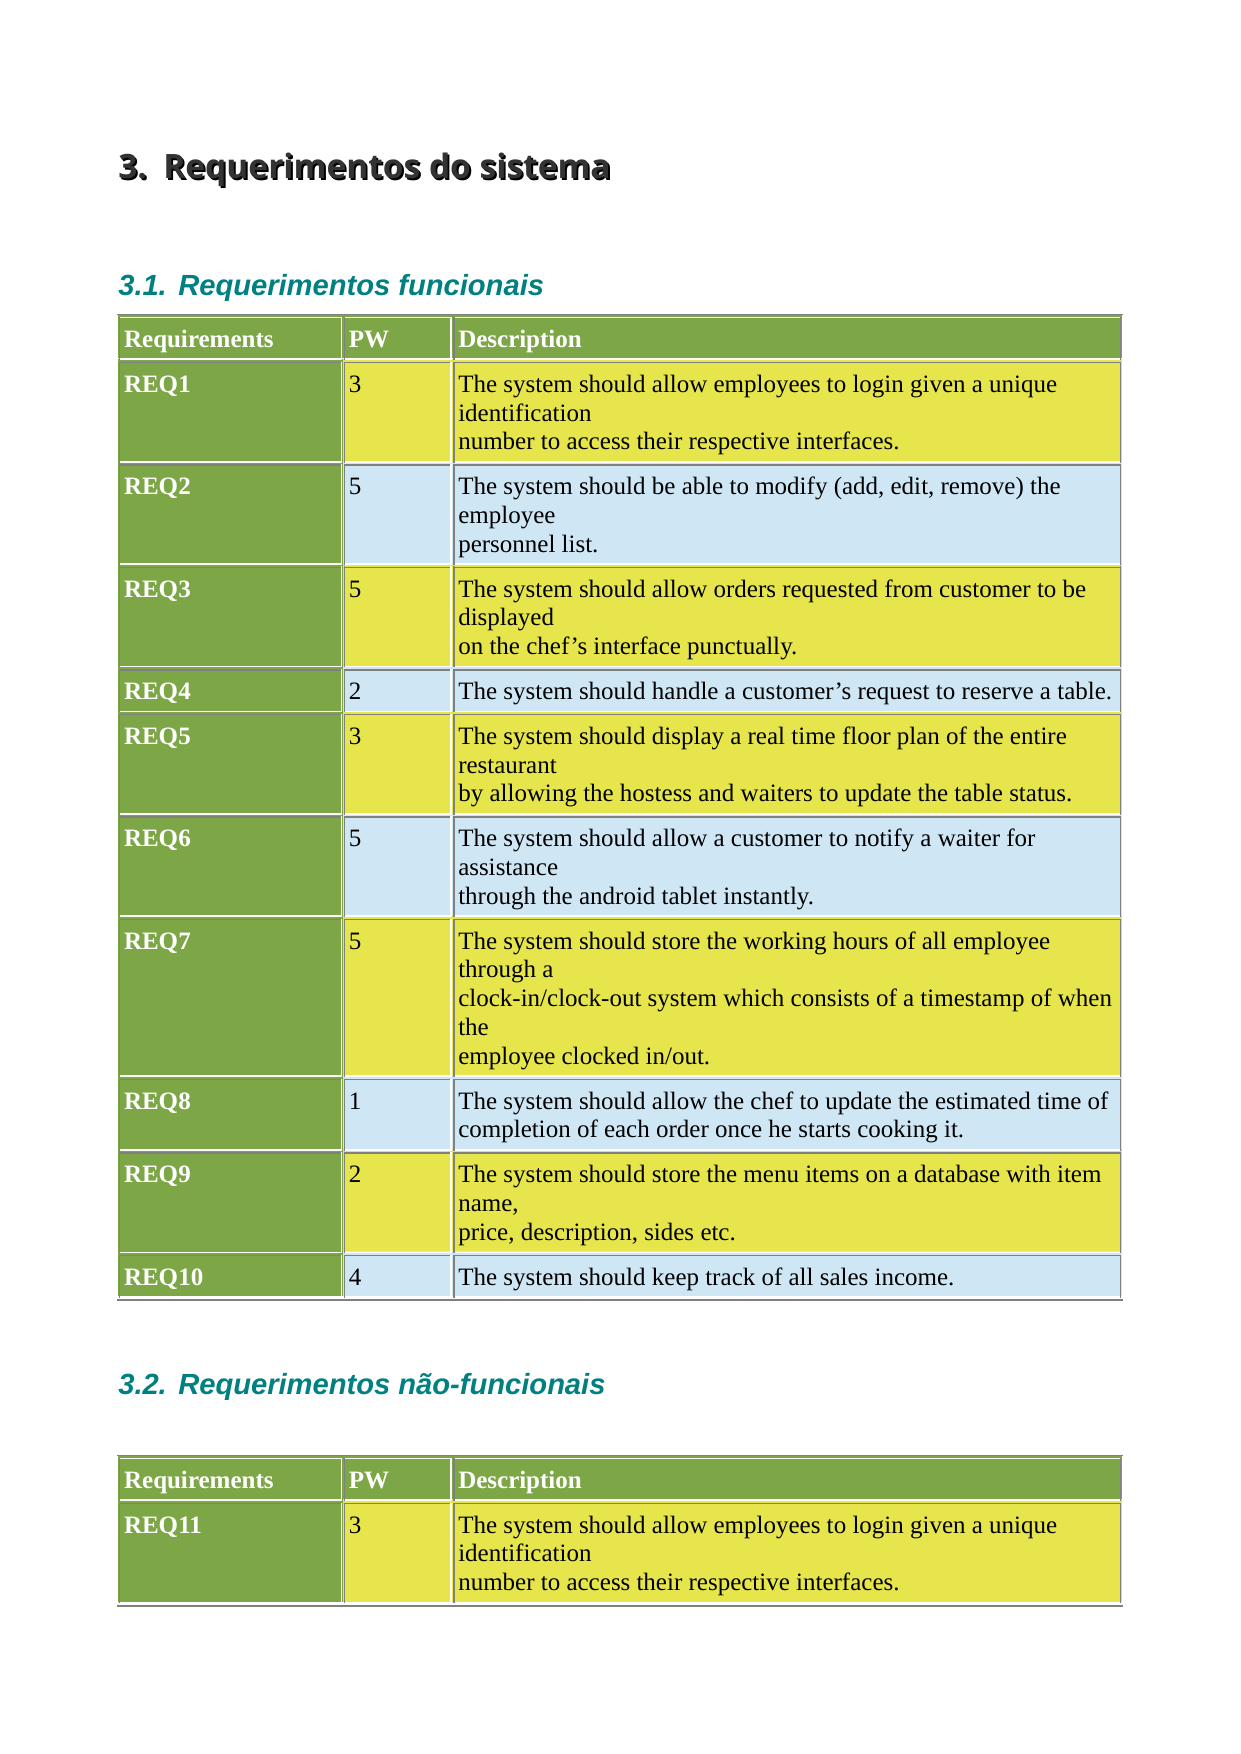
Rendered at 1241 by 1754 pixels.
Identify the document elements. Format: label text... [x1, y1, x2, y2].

subtitle Requerimentos não-funcionais [118, 1367, 1122, 1401]
table_cell REQ11 [120, 1504, 341, 1602]
table_cell 4 [345, 1256, 450, 1296]
table_cell The system should allow employees to login given a unique identification number to access their respective interfaces. [455, 363, 1120, 461]
table_cell The system should store the menu items on a database with item name, price, description, sides etc. [455, 1154, 1120, 1251]
table_cell REQ6 [120, 818, 341, 915]
table_cell REQ7 [120, 920, 341, 1075]
table_cell 2 [345, 1154, 450, 1251]
table_cell 5 [345, 920, 450, 1075]
table_header Description [455, 1459, 1120, 1499]
table_cell 2 [345, 671, 450, 711]
table_header PW [345, 318, 450, 358]
table_cell 3 [345, 715, 450, 813]
table_cell The system should handle a customer’s request to reserve a table. [455, 671, 1120, 711]
table_header PW [345, 1459, 450, 1499]
table_cell The system should store the working hours of all employee through a clock-in/clock-out system which consists of a timestamp of when the employee clocked in/out. [455, 920, 1120, 1075]
table_cell The system should display a real time floor plan of the entire restaurant by allowing the hostess and waiters to update the table status. [455, 715, 1120, 813]
table_cell REQ8 [120, 1080, 341, 1149]
table_cell 5 [345, 568, 450, 666]
table_cell The system should be able to modify (add, edit, remove) the employee personnel list. [455, 466, 1120, 563]
table_cell The system should keep track of all sales income. [455, 1256, 1120, 1296]
table_cell 3 [345, 363, 450, 461]
table_cell 5 [345, 466, 450, 563]
table_cell 1 [345, 1080, 450, 1149]
table_cell REQ10 [120, 1256, 341, 1296]
table_cell REQ2 [120, 466, 341, 563]
table_cell REQ9 [120, 1154, 341, 1251]
subtitle Requerimentos do sistema [118, 143, 1122, 189]
table_header Requirements [120, 318, 341, 358]
table_cell The system should allow the chef to update the estimated time of completion of each order once he starts cooking it. [455, 1080, 1120, 1149]
table_cell The system should allow orders requested from customer to be displayed on the chef’s interface punctually. [455, 568, 1120, 666]
table_cell REQ5 [120, 715, 341, 813]
table_cell REQ1 [120, 363, 341, 461]
table_cell The system should allow a customer to notify a waiter for assistance through the android tablet instantly. [455, 818, 1120, 915]
table_cell REQ3 [120, 568, 341, 666]
table_header Requirements [120, 1459, 341, 1499]
table_cell The system should allow employees to login given a unique identification number to access their respective interfaces. [455, 1504, 1120, 1602]
table_cell 5 [345, 818, 450, 915]
table_header Description [455, 318, 1120, 358]
subtitle Requerimentos funcionais [118, 268, 1122, 301]
table_cell REQ4 [120, 671, 341, 711]
table_cell 3 [345, 1504, 450, 1602]
